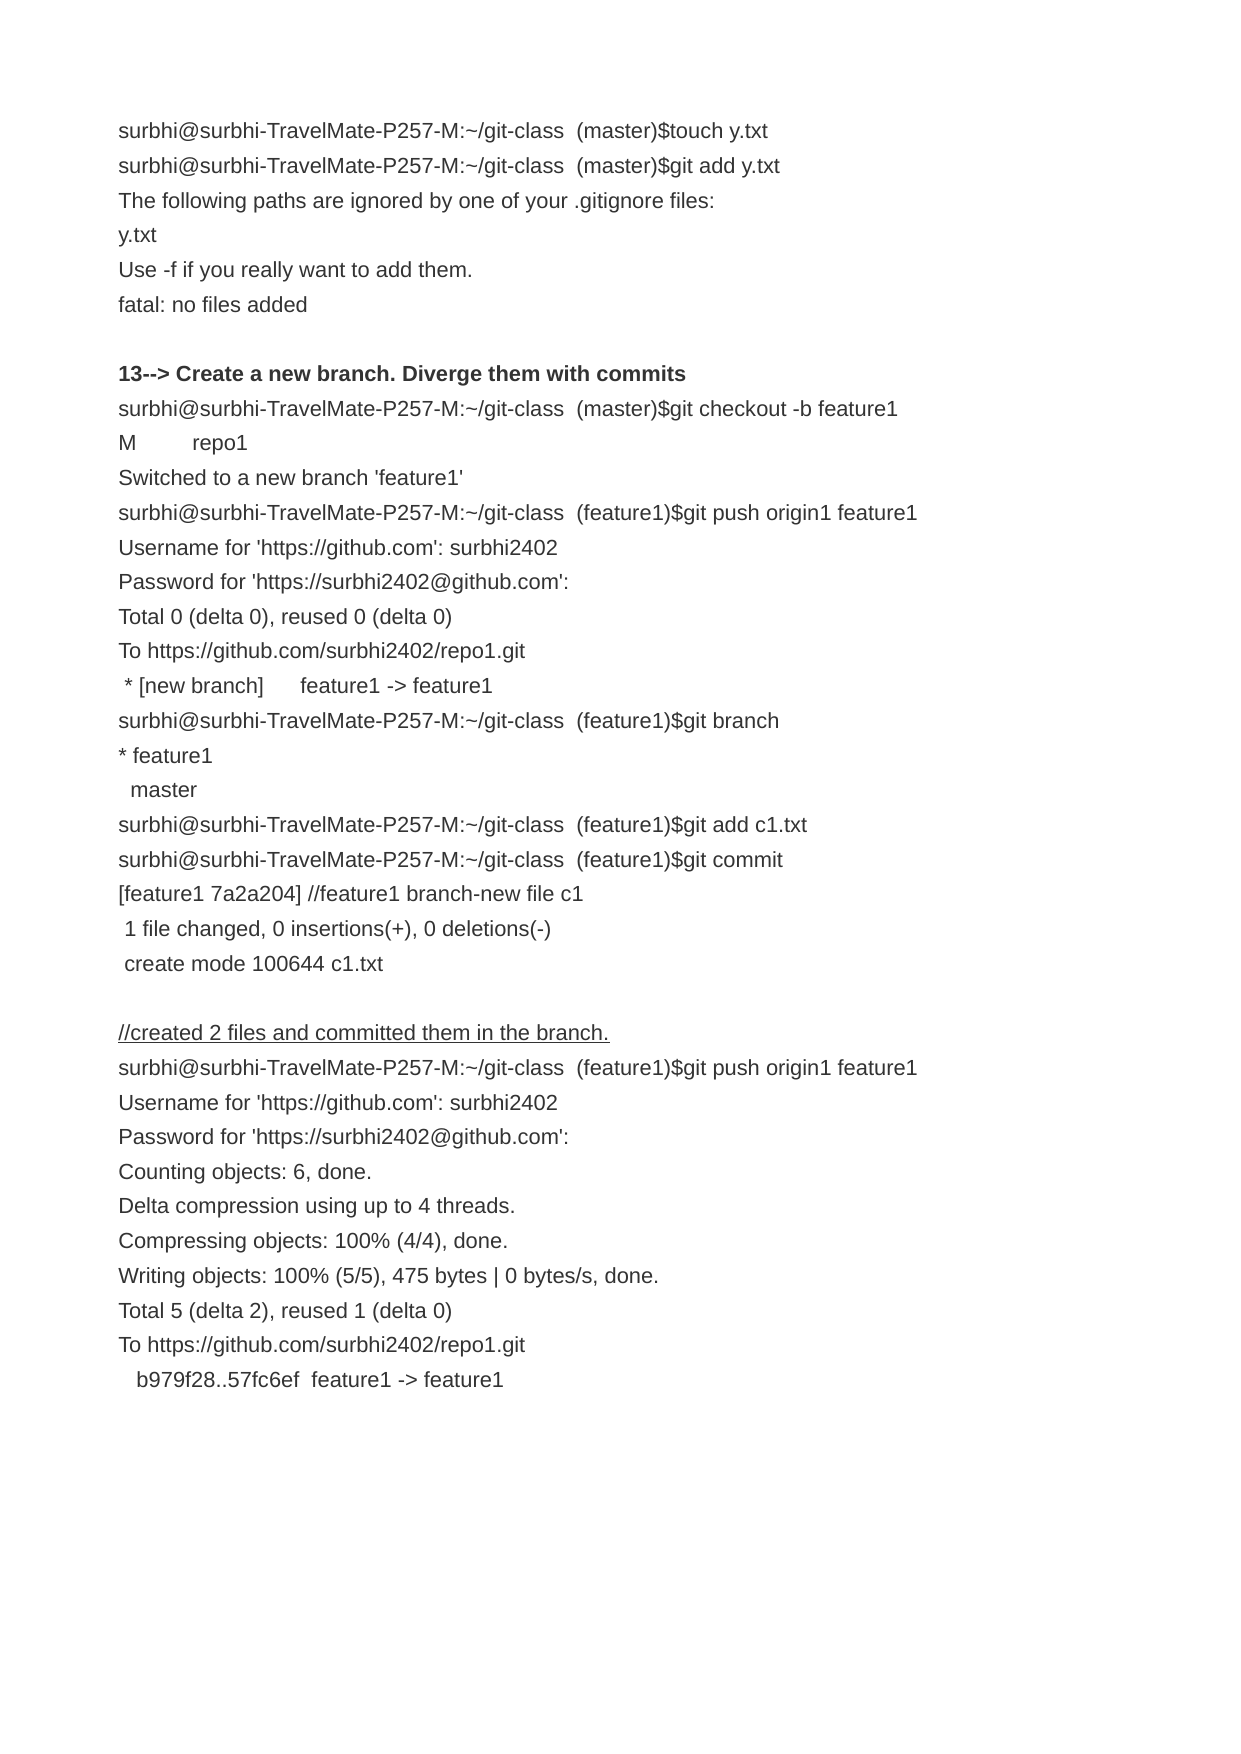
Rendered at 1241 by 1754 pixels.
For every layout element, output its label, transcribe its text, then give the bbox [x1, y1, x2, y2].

text surbhi@surbhi-TravelMate-P257-M:~/git-class (feature1)$git commit [118, 847, 1122, 872]
text surbhi@surbhi-TravelMate-P257-M:~/git-class (feature1)$git branch [118, 708, 1122, 733]
text Counting objects: 6, done. [118, 1159, 1122, 1184]
text The following paths are ignored by one of your .gitignore files: [118, 187, 1122, 213]
text y.txt [118, 222, 1122, 247]
text surbhi@surbhi-TravelMate-P257-M:~/git-class (feature1)$git add c1.txt [118, 812, 1122, 837]
text //created 2 files and committed them in the branch. [118, 1020, 1122, 1045]
text To https://github.com/surbhi2402/repo1.git [118, 1332, 1122, 1357]
text Total 0 (delta 0), reused 0 (delta 0) [118, 604, 1122, 629]
text M repo1 [118, 430, 1122, 456]
text [feature1 7a2a204] //feature1 branch-new file c1 [118, 881, 1122, 906]
text Total 5 (delta 2), reused 1 (delta 0) [118, 1297, 1122, 1323]
text surbhi@surbhi-TravelMate-P257-M:~/git-class (master)$git checkout -b feature1 [118, 396, 1122, 421]
text Delta compression using up to 4 threads. [118, 1193, 1122, 1219]
text b979f28..57fc6ef feature1 -> feature1 [118, 1367, 1122, 1392]
text surbhi@surbhi-TravelMate-P257-M:~/git-class (master)$touch y.txt [118, 118, 1122, 143]
text surbhi@surbhi-TravelMate-P257-M:~/git-class (feature1)$git push origin1 feature1 [118, 500, 1122, 525]
text To https://github.com/surbhi2402/repo1.git [118, 638, 1122, 664]
text surbhi@surbhi-TravelMate-P257-M:~/git-class (master)$git add y.txt [118, 153, 1122, 178]
text Username for 'https://github.com': surbhi2402 [118, 534, 1122, 559]
text master [118, 777, 1122, 802]
text Password for 'https://surbhi2402@github.com': [118, 569, 1122, 594]
text Compressing objects: 100% (4/4), done. [118, 1228, 1122, 1253]
text * [new branch] feature1 -> feature1 [118, 673, 1122, 698]
text Password for 'https://surbhi2402@github.com': [118, 1124, 1122, 1149]
text Switched to a new branch 'feature1' [118, 465, 1122, 490]
text Username for 'https://github.com': surbhi2402 [118, 1089, 1122, 1114]
text surbhi@surbhi-TravelMate-P257-M:~/git-class (feature1)$git push origin1 feature1 [118, 1055, 1122, 1080]
text create mode 100644 c1.txt [118, 951, 1122, 976]
text 1 file changed, 0 insertions(+), 0 deletions(-) [118, 916, 1122, 941]
text 13--> Create a new branch. Diverge them with commits [118, 361, 1122, 386]
text Writing objects: 100% (5/5), 475 bytes | 0 bytes/s, done. [118, 1263, 1122, 1288]
text Use -f if you really want to add them. [118, 257, 1122, 282]
text * feature1 [118, 742, 1122, 768]
text fatal: no files added [118, 292, 1122, 317]
